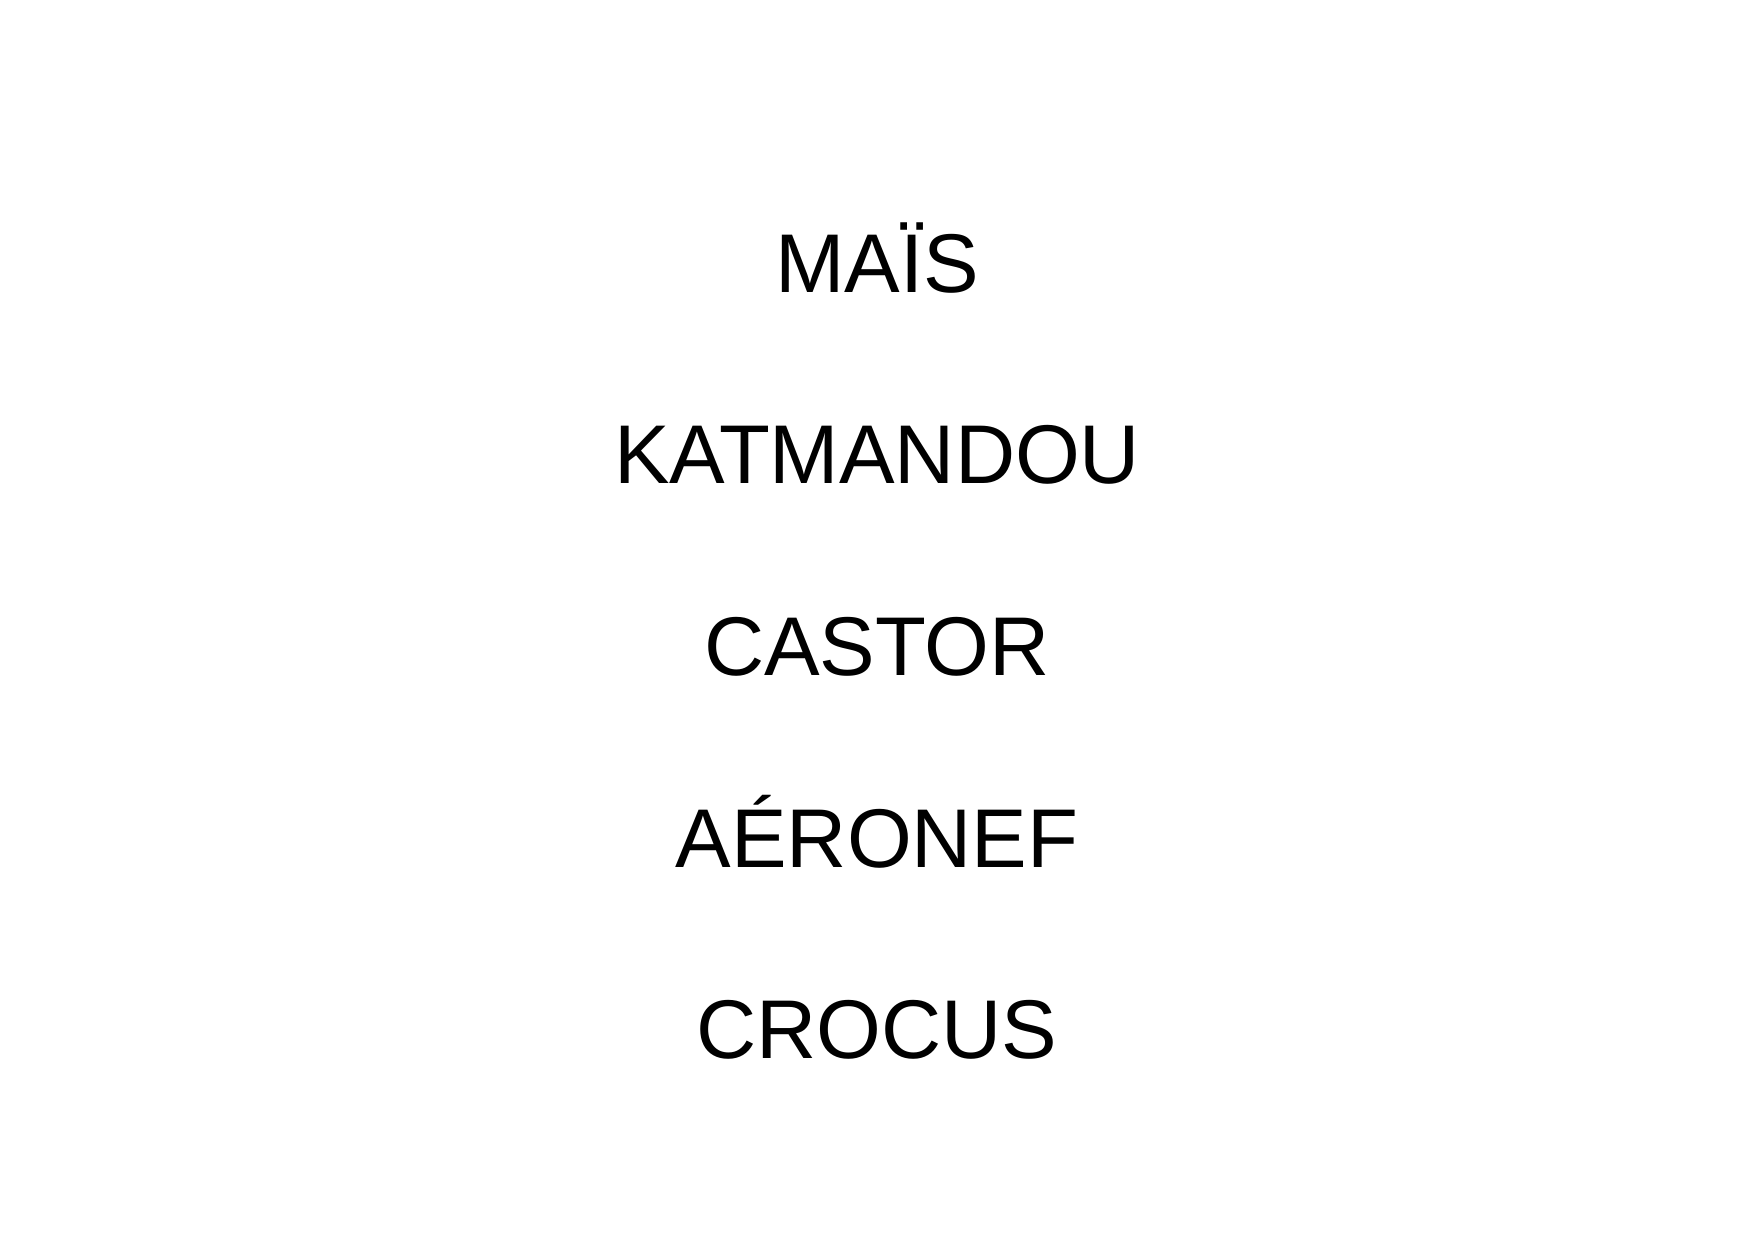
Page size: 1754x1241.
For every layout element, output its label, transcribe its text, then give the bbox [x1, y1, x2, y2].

text MAÏS [118, 214, 1636, 310]
text AÉRONEF [118, 789, 1636, 885]
text CASTOR [118, 597, 1636, 693]
text CROCUS [118, 981, 1636, 1076]
text KATMANDOU [118, 406, 1636, 501]
